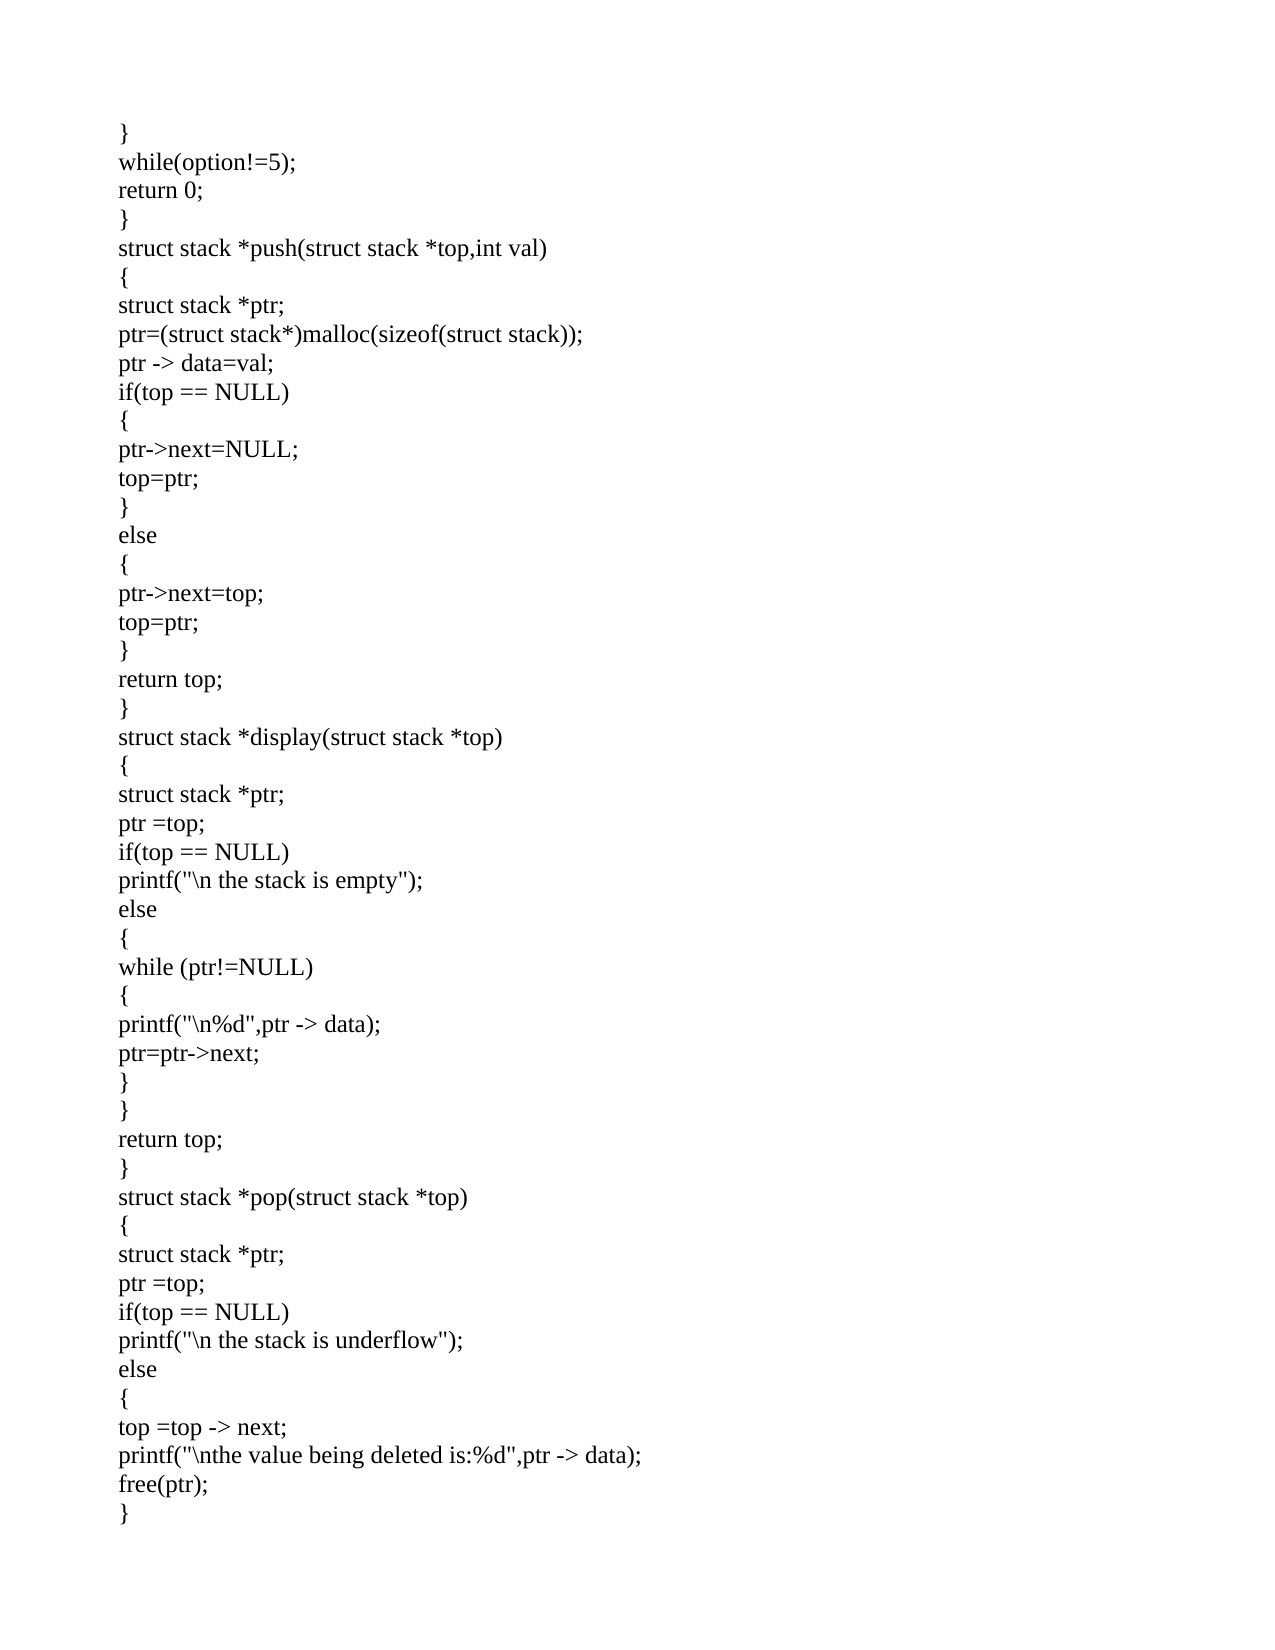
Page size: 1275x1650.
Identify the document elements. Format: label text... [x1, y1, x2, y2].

text else [118, 521, 1157, 549]
text { [118, 406, 1157, 434]
text struct stack *ptr; [118, 779, 1157, 808]
text printf("\nthe value being deleted is:%d",ptr -> data); [118, 1441, 1157, 1469]
text while (ptr!=NULL) [118, 952, 1157, 981]
text else [118, 894, 1157, 923]
text ptr=ptr->next; [118, 1038, 1157, 1067]
text struct stack *ptr; [118, 291, 1157, 319]
text if(top == NULL) [118, 837, 1157, 866]
text top=ptr; [118, 463, 1157, 492]
text if(top == NULL) [118, 1297, 1157, 1326]
text printf("\n the stack is underflow"); [118, 1326, 1157, 1354]
text printf("\n the stack is empty"); [118, 866, 1157, 894]
text } [118, 636, 1157, 664]
text struct stack *pop(struct stack *top) [118, 1182, 1157, 1211]
text ptr->next=NULL; [118, 434, 1157, 463]
text } [118, 204, 1157, 233]
text { [118, 751, 1157, 779]
text ptr =top; [118, 808, 1157, 837]
text while(option!=5); [118, 147, 1157, 176]
text } [118, 1067, 1157, 1096]
text return 0; [118, 176, 1157, 204]
text { [118, 981, 1157, 1009]
text { [118, 549, 1157, 578]
text if(top == NULL) [118, 377, 1157, 406]
text ptr =top; [118, 1268, 1157, 1297]
text } [118, 1153, 1157, 1182]
text else [118, 1354, 1157, 1383]
text free(ptr); [118, 1469, 1157, 1498]
text } [118, 118, 1157, 147]
text } [118, 693, 1157, 722]
text printf("\n%d",ptr -> data); [118, 1009, 1157, 1038]
text { [118, 262, 1157, 291]
text } [118, 1498, 1157, 1527]
text { [118, 1383, 1157, 1412]
text struct stack *ptr; [118, 1239, 1157, 1268]
text return top; [118, 664, 1157, 693]
text top=ptr; [118, 607, 1157, 636]
text { [118, 1211, 1157, 1239]
text ptr=(struct stack*)malloc(sizeof(struct stack)); [118, 319, 1157, 348]
text return top; [118, 1124, 1157, 1153]
text ptr -> data=val; [118, 348, 1157, 377]
text { [118, 923, 1157, 952]
text ptr->next=top; [118, 578, 1157, 607]
text struct stack *display(struct stack *top) [118, 722, 1157, 751]
text } [118, 1096, 1157, 1124]
text top =top -> next; [118, 1412, 1157, 1441]
text struct stack *push(struct stack *top,int val) [118, 233, 1157, 262]
text } [118, 492, 1157, 521]
